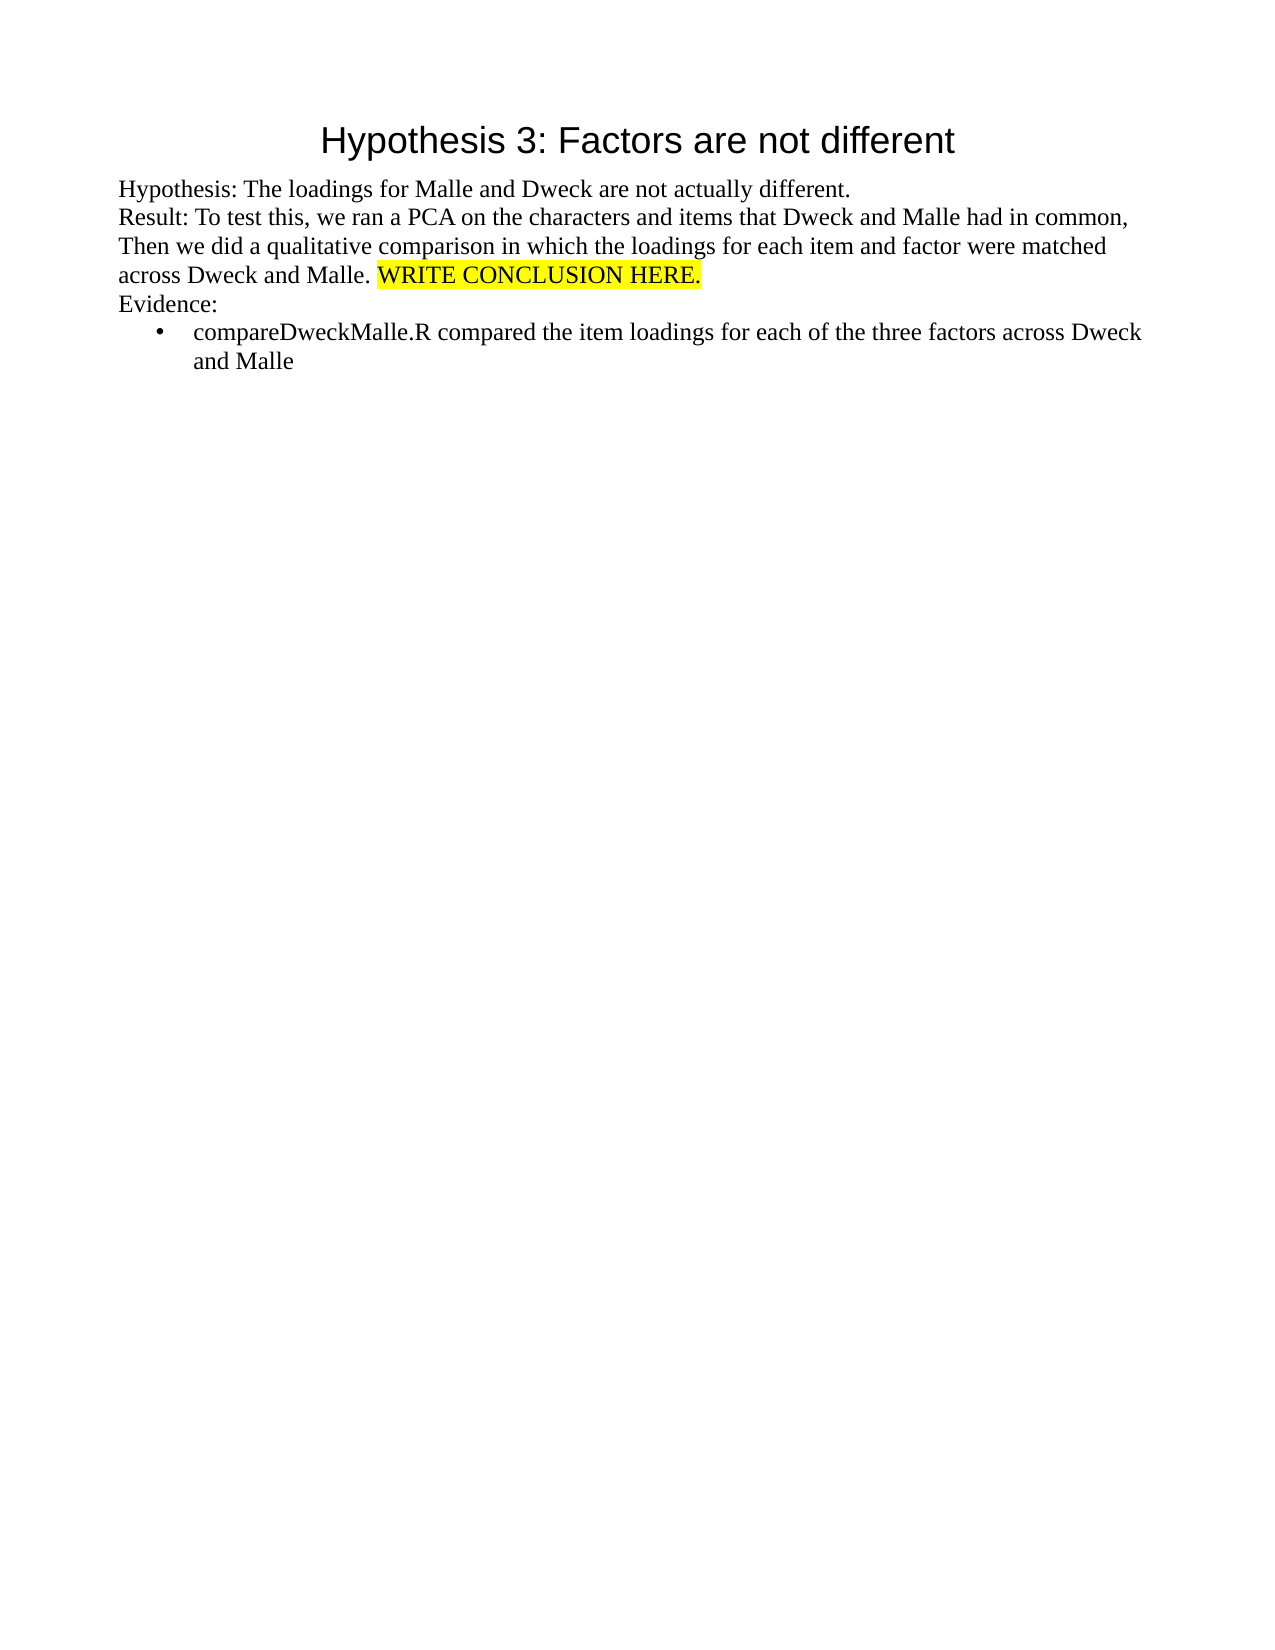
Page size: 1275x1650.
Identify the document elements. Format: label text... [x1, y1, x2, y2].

text Evidence: [118, 289, 1157, 317]
subtitle Hypothesis 3: Factors are not different [118, 118, 1157, 161]
list compareDweckMalle.R compared the item loadings for each of the three factors across Dweck and Malle [156, 317, 1157, 375]
text Result: To test this, we ran a PCA on the characters and items that Dweck and Malle had in common, Then we did a qualitative comparison in which the loadings for each item and factor were matched across Dweck and Malle. WRITE CONCLUSION HERE. [118, 202, 1157, 289]
text Hypothesis: The loadings for Malle and Dweck are not actually different. [118, 174, 1157, 202]
